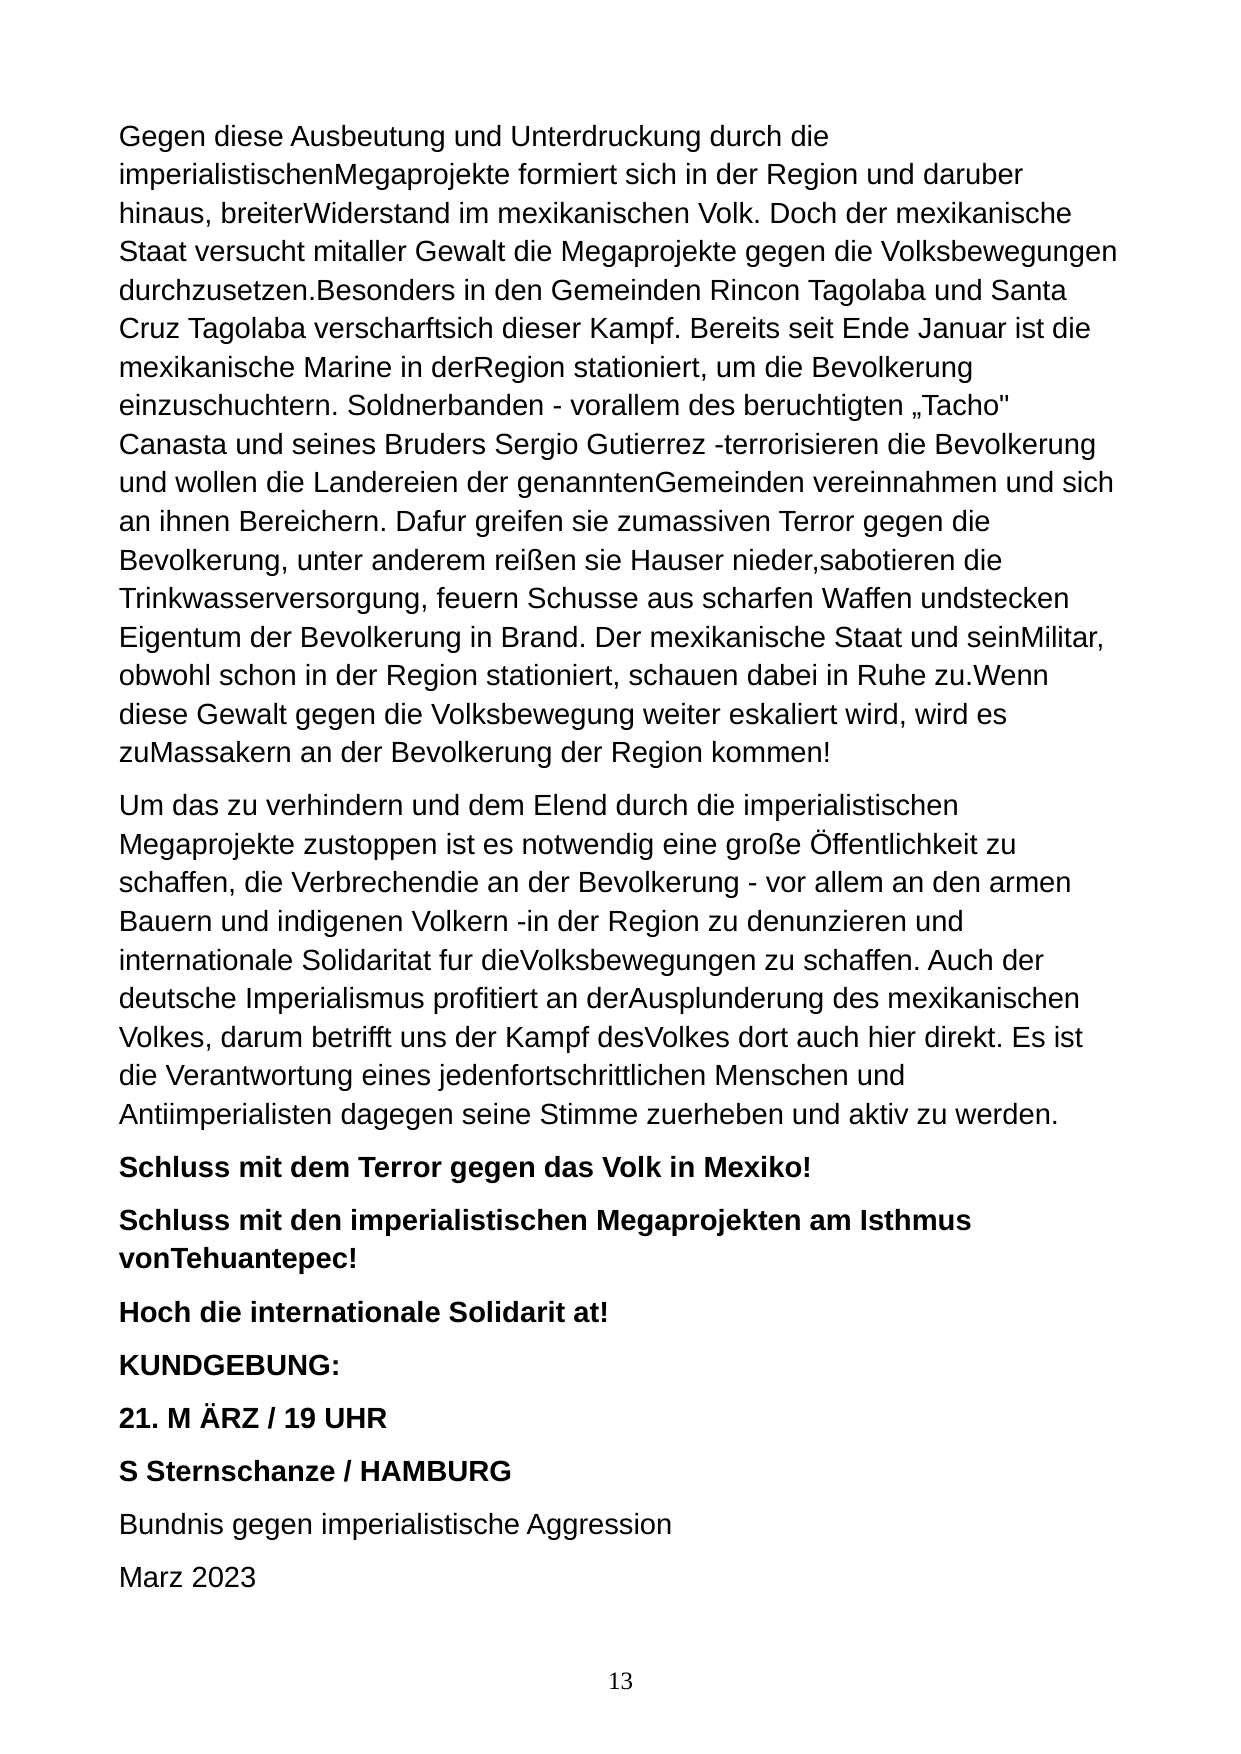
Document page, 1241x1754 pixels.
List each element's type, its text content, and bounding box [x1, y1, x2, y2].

text Gegen diese Ausbeutung und Unterdruckung durch die imperialistischenMegaprojekte formiert sich in der Region und daruber hinaus, breiterWiderstand im mexikanischen Volk. Doch der mexikanische Staat versucht mitaller Gewalt die Megaprojekte gegen die Volksbewegungen durchzusetzen.Besonders in den Gemeinden Rincon Tagolaba und Santa Cruz Tagolaba verscharftsich dieser Kampf. Bereits seit Ende Januar ist die mexikanische Marine in derRegion stationiert, um die Bevolkerung einzuschuchtern. Soldnerbanden - vorallem des beruchtigten „Tacho" Canasta und seines Bruders Sergio Gutierrez -terrorisieren die Bevolkerung und wollen die Landereien der genanntenGemeinden vereinnahmen und sich an ihnen Bereichern. Dafur greifen sie zumassiven Terror gegen die Bevolkerung, unter anderem reißen sie Hauser nieder,sabotieren die Trinkwasserversorgung, feuern Schusse aus scharfen Waffen undstecken Eigentum der Bevolkerung in Brand. Der mexikanische Staat und seinMilitar, obwohl schon in der Region stationiert, schauen dabei in Ruhe zu.Wenn diese Gewalt gegen die Volksbewegung weiter eskaliert wird, wird es zuMassakern an der Bevolkerung der Region kommen! [118, 118, 1122, 769]
text Schluss mit den imperialistischen Megaprojekten am Isthmus vonTehuantepec! [118, 1203, 1122, 1275]
text Bundnis gegen imperialistische Aggression [118, 1507, 1122, 1541]
text Hoch die internationale Solidarit at! [118, 1294, 1122, 1328]
text Marz 2023 [118, 1560, 1122, 1594]
text Schluss mit dem Terror gegen das Volk in Mexiko! [118, 1150, 1122, 1183]
text 21. M ÄRZ / 19 UHR [118, 1401, 1122, 1434]
text S Sternschanze / HAMBURG [118, 1454, 1122, 1487]
text KUNDGEBUNG: [118, 1348, 1122, 1381]
text Um das zu verhindern und dem Elend durch die imperialistischen Megaprojekte zustoppen ist es notwendig eine große Öffentlichkeit zu schaffen, die Verbrechendie an der Bevolkerung - vor allem an den armen Bauern und indigenen Volkern -in der Region zu denunzieren und internationale Solidaritat fur dieVolksbewegungen zu schaffen. Auch der deutsche Imperialismus profitiert an derAusplunderung des mexikanischen Volkes, darum betrifft uns der Kampf desVolkes dort auch hier direkt. Es ist die Verantwortung eines jedenfortschrittlichen Menschen und Antiimperialisten dagegen seine Stimme zuerheben und aktiv zu werden. [118, 788, 1122, 1130]
